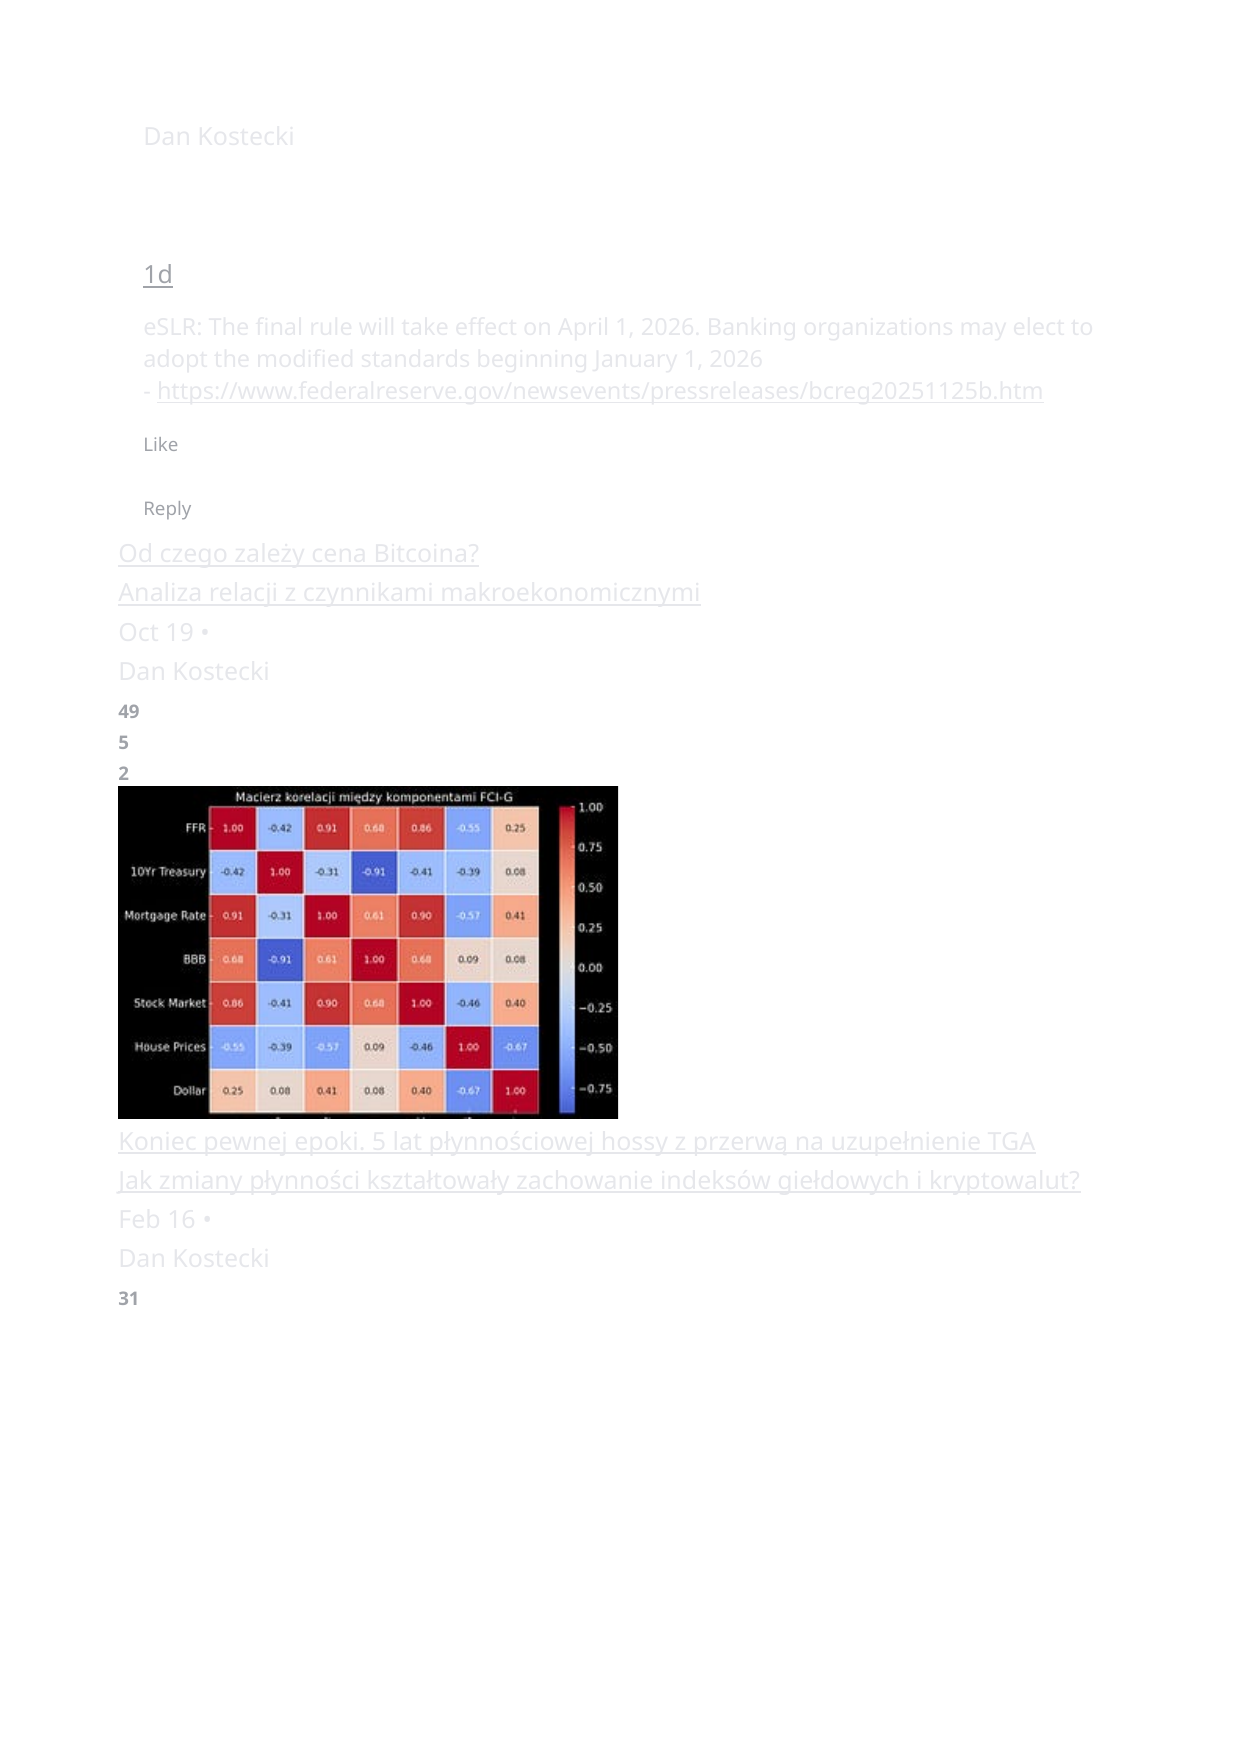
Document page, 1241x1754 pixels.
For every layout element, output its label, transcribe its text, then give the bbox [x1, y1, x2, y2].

text Dan Kostecki [118, 653, 1122, 687]
text Like [143, 425, 1097, 457]
text Analiza relacji z czynnikami makroekonomicznymi [118, 575, 1122, 609]
text Od czego zależy cena Bitcoina? [118, 536, 1122, 570]
text Dan Kostecki [118, 1241, 1122, 1275]
text Koniec pewnej epoki. 5 lat płynnościowej hossy z przerwą na uzupełnienie TGA [118, 1123, 1122, 1157]
text 49 [118, 692, 1122, 724]
text Reply [143, 490, 1097, 521]
picture [118, 786, 619, 1119]
text 5 [118, 724, 1122, 755]
text 31 [118, 1280, 1122, 1311]
text 1d [143, 257, 1097, 291]
text Feb 16 • [118, 1202, 1122, 1236]
text Oct 19 • [118, 614, 1122, 648]
text Jak zmiany płynności kształtowały zachowanie indeksów giełdowych i kryptowalut? [118, 1162, 1122, 1197]
text eSLR: The final rule will take effect on April 1, 2026. Banking organizations may elect to adopt the modified standards beginning January 1, 2026 - https://www.federalreserve.gov/newsevents/pressreleases/bcreg20251125b.htm [143, 311, 1097, 407]
text 2 [118, 755, 1122, 786]
text Dan Kostecki [143, 118, 1097, 152]
